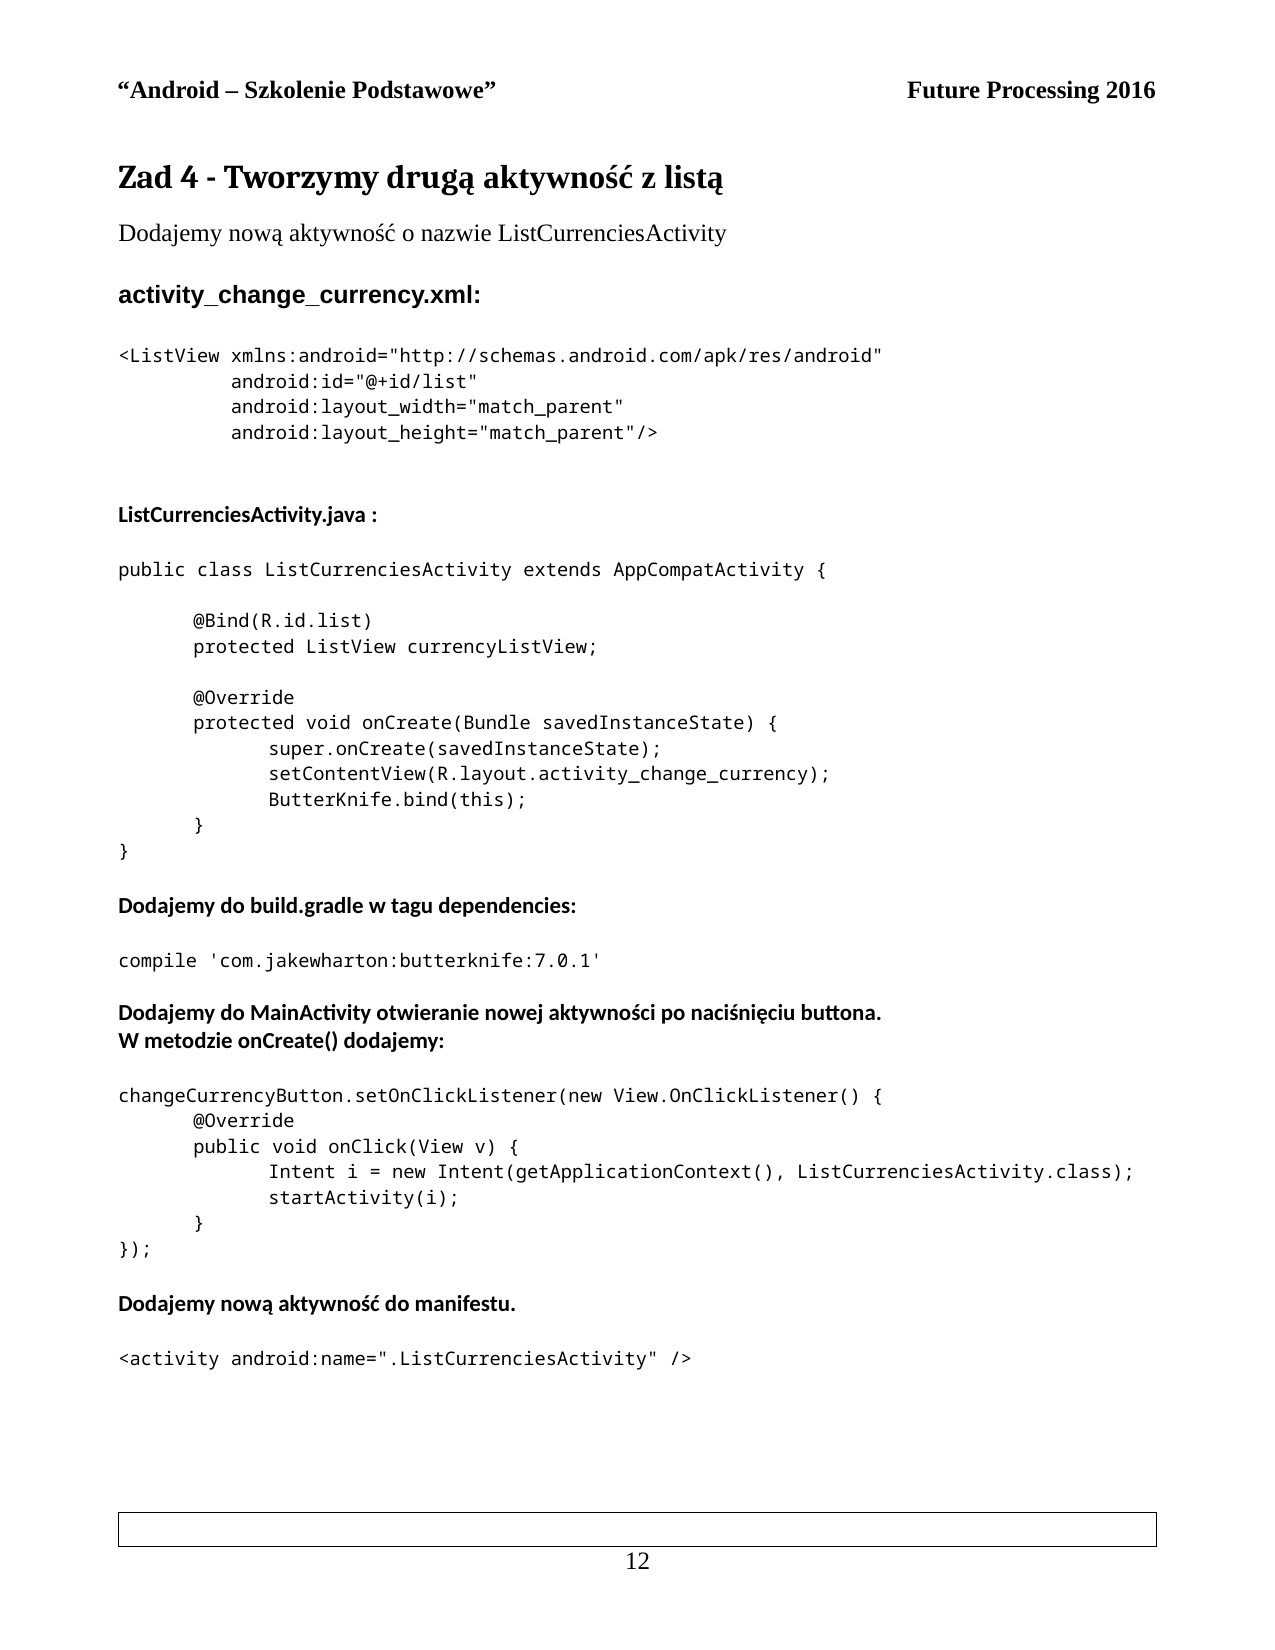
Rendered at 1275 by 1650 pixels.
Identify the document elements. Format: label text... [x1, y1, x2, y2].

text public class ListCurrenciesActivity extends AppCompatActivity { [118, 557, 1157, 582]
text android:layout_width="match_parent" [118, 393, 1157, 419]
text @Override [118, 1107, 1157, 1133]
text } [118, 837, 1157, 863]
text compile 'com.jakewharton:butterknife:7.0.1' [118, 947, 1157, 972]
text <ListView xmlns:android="http://schemas.android.com/apk/res/android" [118, 342, 1157, 368]
text @Bind(R.id.list) [118, 608, 1157, 633]
text startActivity(i); [118, 1184, 1157, 1209]
text } [118, 1209, 1157, 1235]
text protected ListView currencyListView; [118, 633, 1157, 659]
text android:id="@+id/list" [118, 368, 1157, 393]
text Dodajemy do build.gradle w tagu dependencies: [118, 891, 1157, 919]
text android:layout_height="match_parent"/> [118, 419, 1157, 444]
text setContentView(R.layout.activity_change_currency); [118, 761, 1157, 786]
text <activity android:name=".ListCurrenciesActivity" /> [118, 1345, 1157, 1371]
text ListCurrenciesActivity.java : [118, 501, 1157, 528]
text Zad 4 - Tworzymy drugą aktywność z listą [118, 157, 1157, 197]
text changeCurrencyButton.setOnClickListener(new View.OnClickListener() { [118, 1082, 1157, 1107]
text ButterKnife.bind(this); [118, 786, 1157, 812]
text } [118, 812, 1157, 837]
text Intent i = new Intent(getApplicationContext(), ListCurrenciesActivity.class); [118, 1158, 1157, 1184]
text @Override [118, 684, 1157, 710]
text activity_change_currency.xml: [118, 280, 1157, 309]
text Dodajemy do MainActivity otwieranie nowej aktywności po naciśnięciu buttona. [118, 998, 1157, 1026]
text Dodajemy nową aktywność do manifestu. [118, 1289, 1157, 1317]
text Dodajemy nową aktywność o nazwie ListCurrenciesActivity [118, 218, 1157, 247]
text W metodzie onCreate() dodajemy: [118, 1026, 1157, 1054]
text super.onCreate(savedInstanceState); [118, 735, 1157, 761]
text }); [118, 1235, 1157, 1261]
text protected void onCreate(Bundle savedInstanceState) { [118, 710, 1157, 735]
text public void onClick(View v) { [118, 1133, 1157, 1158]
